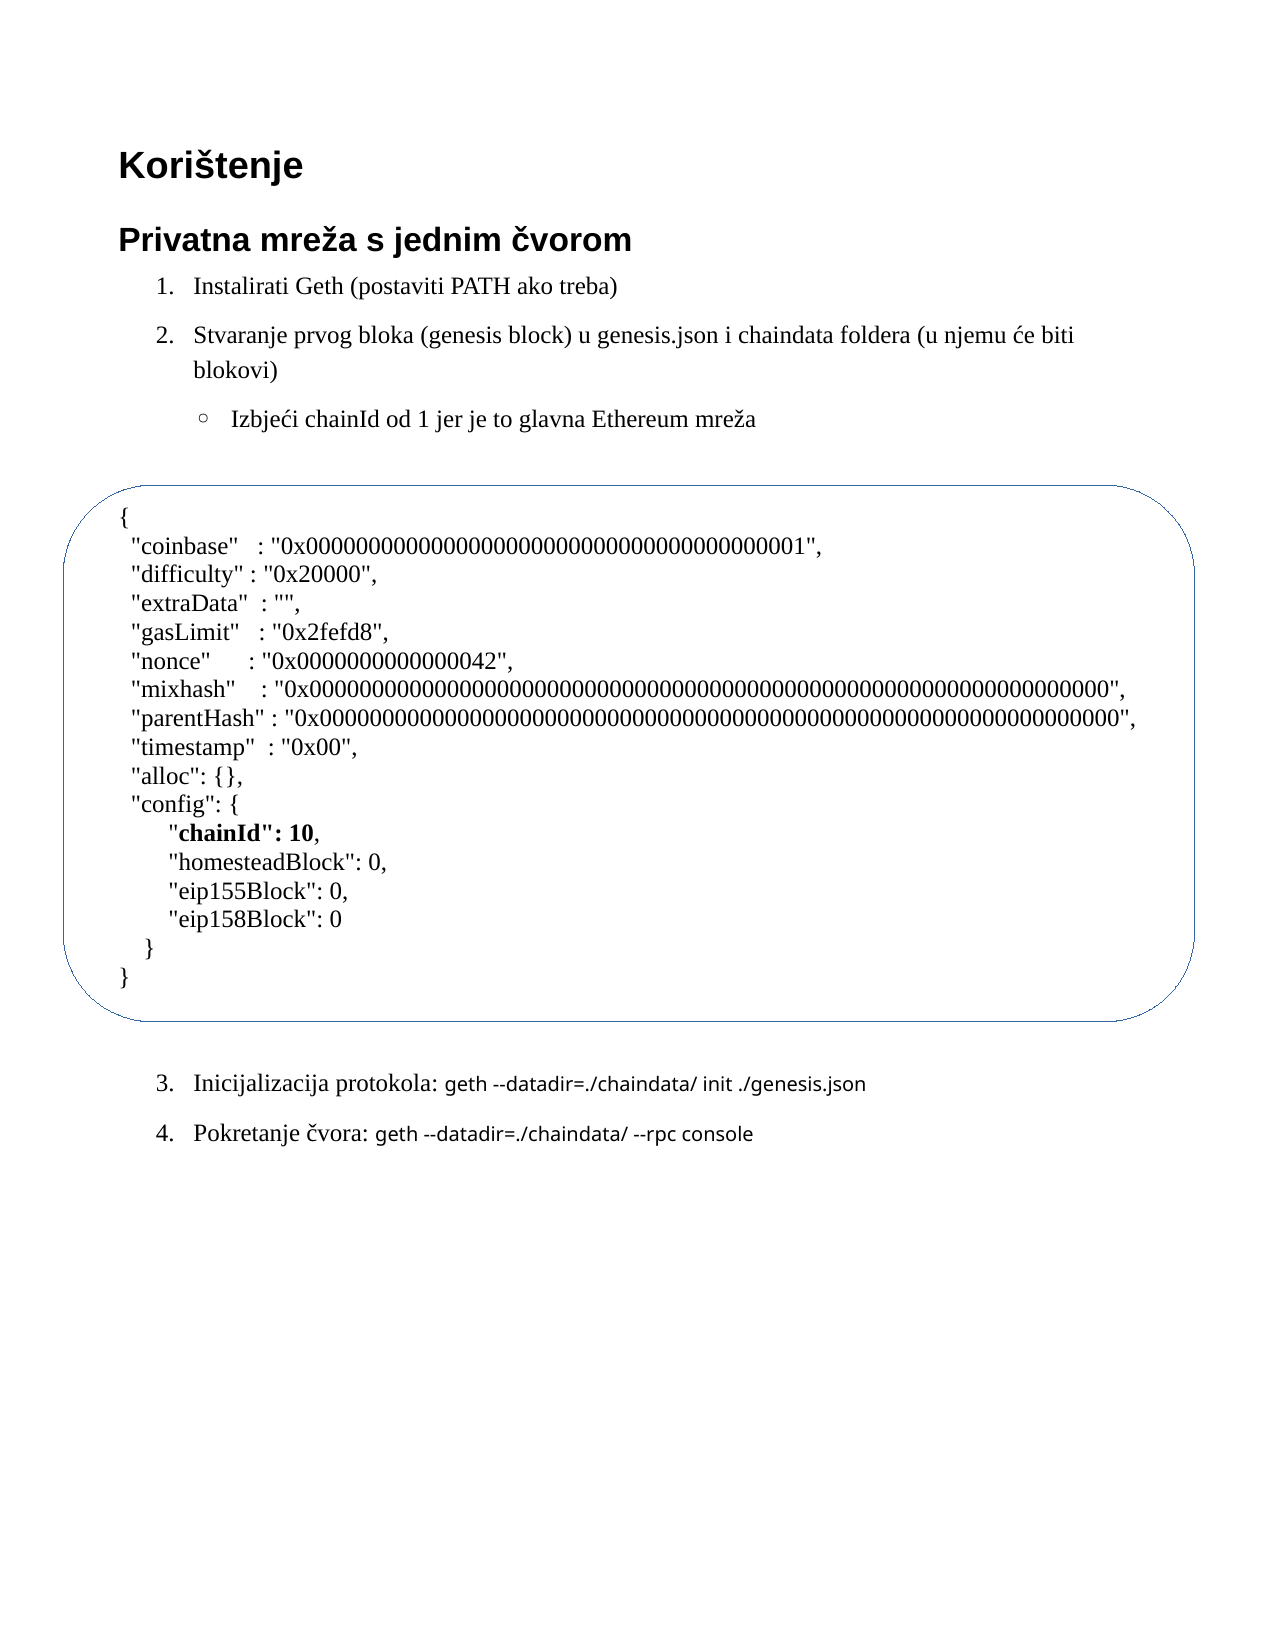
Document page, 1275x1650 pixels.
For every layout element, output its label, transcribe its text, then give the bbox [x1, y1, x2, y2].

subtitle Korištenje [118, 143, 1157, 187]
list Izbjeći chainId od 1 jer je to glavna Ethereum mreža [193, 404, 1157, 433]
list Instalirati Geth (postaviti PATH ako treba) [156, 271, 1157, 300]
text "alloc": {}, [118, 761, 1157, 789]
subtitle Privatna mreža s jednim čvorom [118, 220, 1157, 259]
text "extraData" : "", [118, 588, 1157, 617]
text "nonce" : "0x0000000000000042", [118, 646, 1157, 674]
text "coinbase" : "0x0000000000000000000000000000000000000001", [118, 531, 1157, 559]
text "parentHash" : "0x0000000000000000000000000000000000000000000000000000000000000000", [118, 703, 1157, 732]
list Pokretanje čvora: geth --datadir=./chaindata/ --rpc console [156, 1118, 1157, 1147]
text "eip155Block": 0, [118, 876, 1157, 904]
text "mixhash" : "0x0000000000000000000000000000000000000000000000000000000000000000", [118, 674, 1157, 703]
text "eip158Block": 0 [118, 904, 1157, 933]
text { [118, 502, 1157, 531]
text "timestamp" : "0x00", [118, 732, 1157, 761]
list Stvaranje prvog bloka (genesis block) u genesis.json i chaindata foldera (u njemu će biti blokovi) [156, 320, 1157, 383]
list Inicijalizacija protokola: geth --datadir=./chaindata/ init ./genesis.json [156, 1068, 1157, 1098]
text "config": { [118, 789, 1157, 818]
text } [118, 962, 1157, 991]
text "gasLimit" : "0x2fefd8", [118, 617, 1157, 646]
text } [118, 933, 1157, 962]
text "difficulty" : "0x20000", [118, 559, 1157, 588]
text "homesteadBlock": 0, [118, 847, 1157, 876]
text "chainId": 10, [118, 818, 1157, 847]
